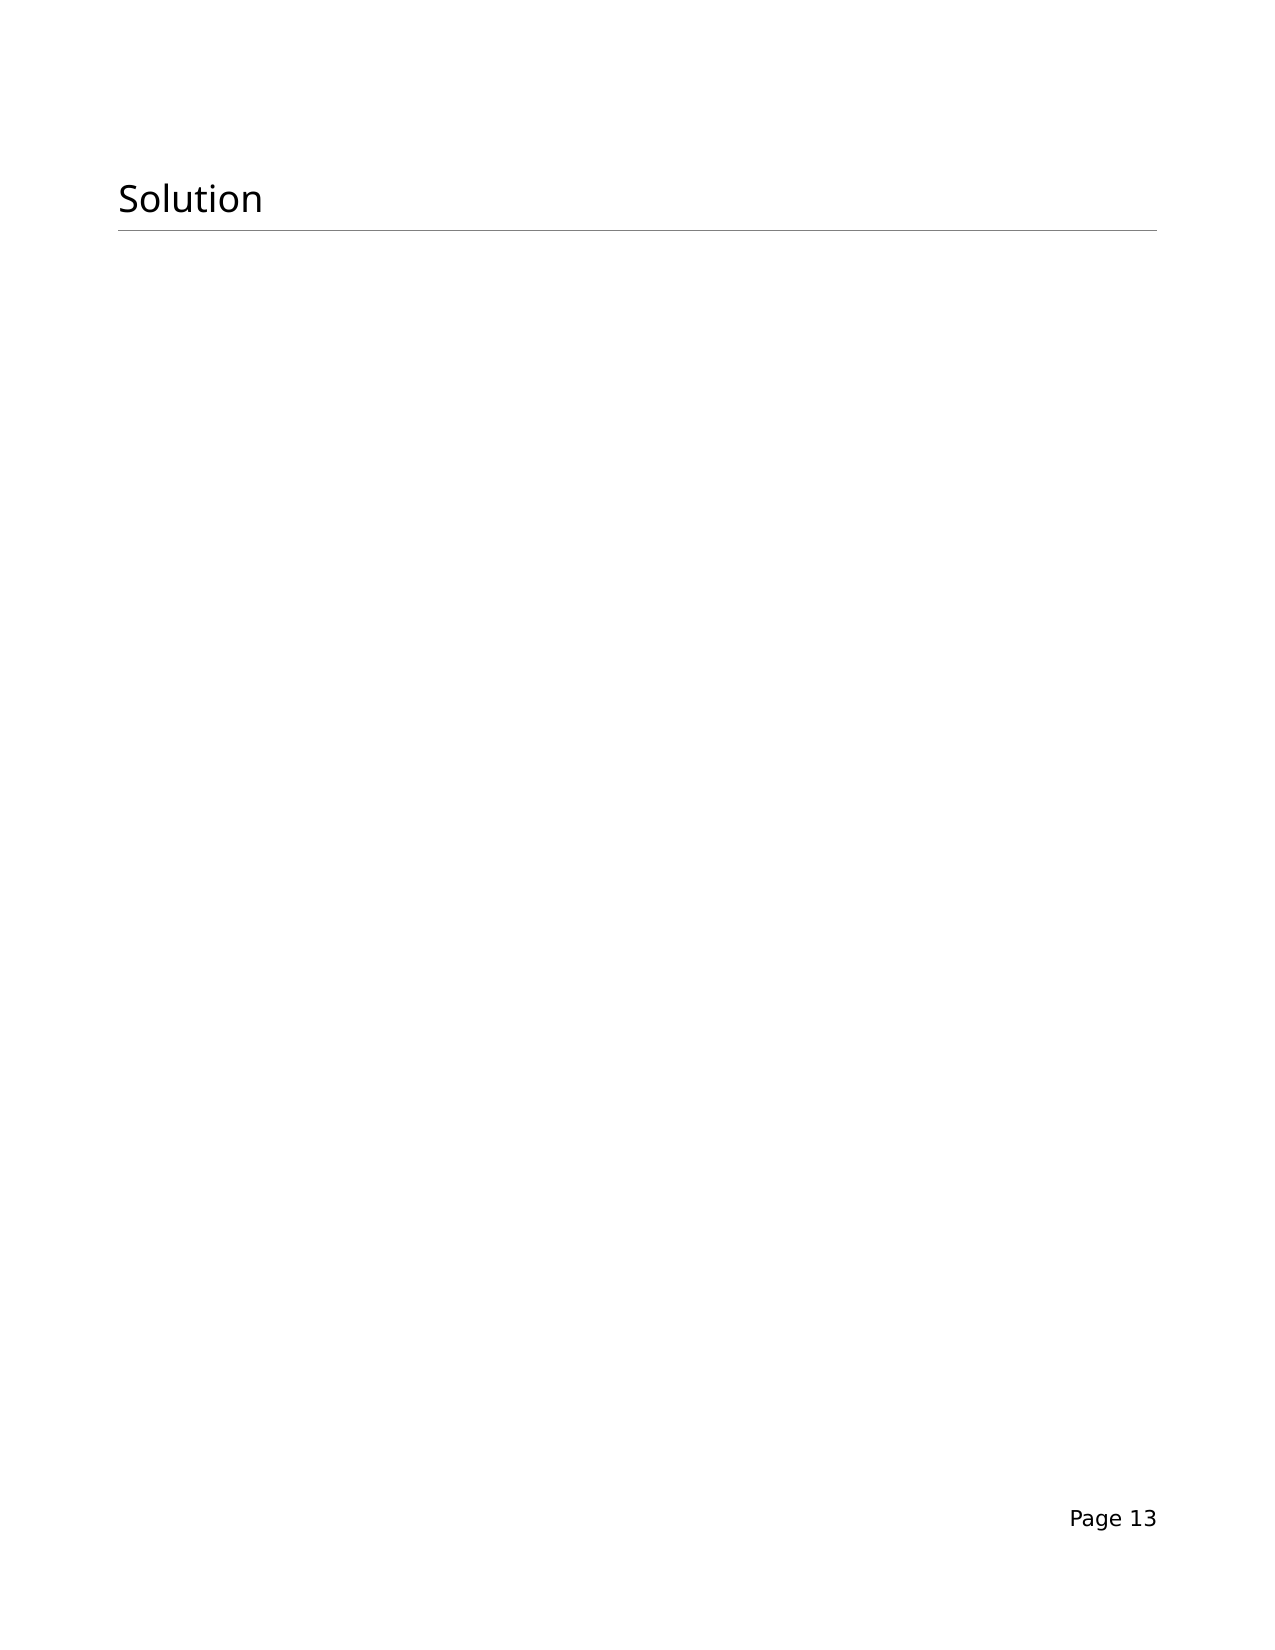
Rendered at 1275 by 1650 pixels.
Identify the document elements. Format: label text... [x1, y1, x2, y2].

subtitle Solution [118, 173, 1157, 230]
